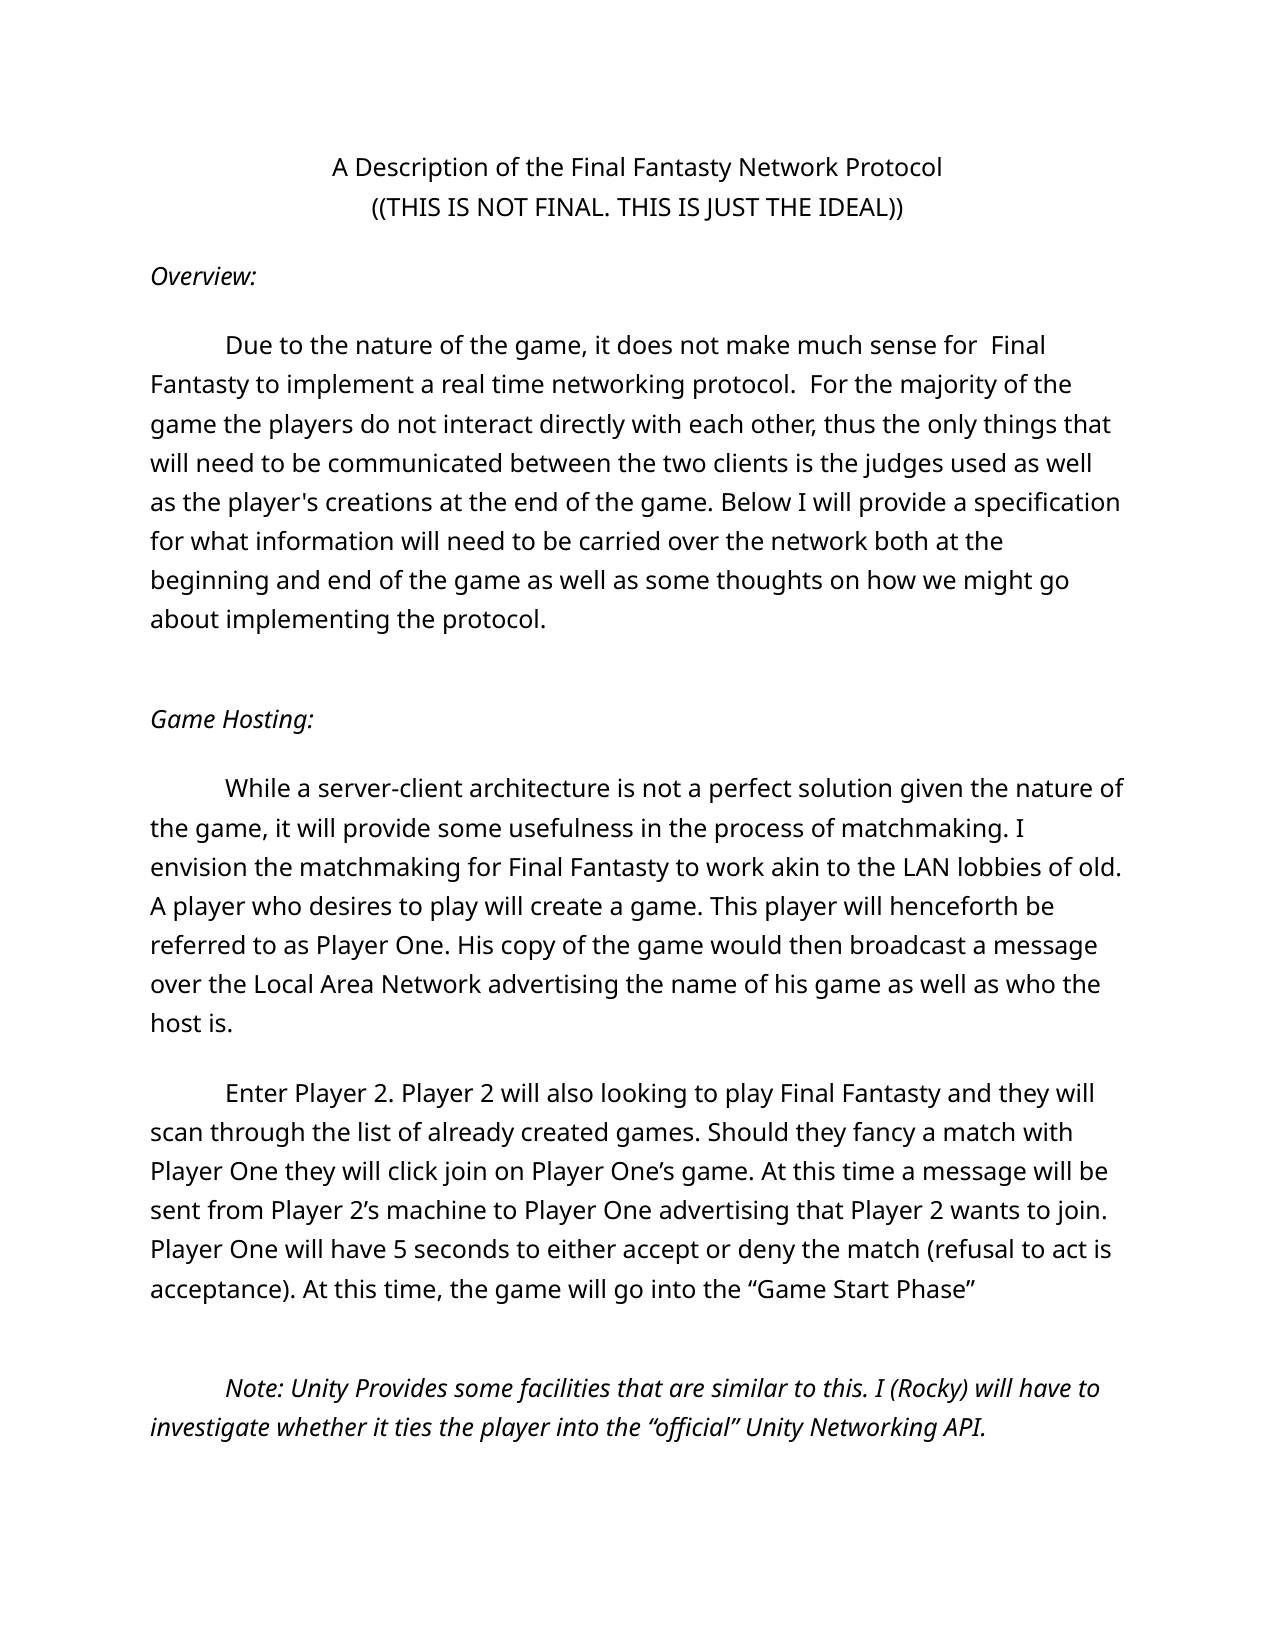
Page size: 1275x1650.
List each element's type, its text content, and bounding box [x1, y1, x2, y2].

text Enter Player 2. Player 2 will also looking to play Final Fantasty and they will scan through the list of already created games. Should they fancy a match with Player One they will click join on Player One’s game. At this time a message will be sent from Player 2’s machine to Player One advertising that Player 2 wants to join. Player One will have 5 seconds to either accept or deny the match (refusal to act is acceptance). At this time, the game will go into the “Game Start Phase” [150, 1075, 1125, 1305]
text Game Hosting: [150, 702, 1125, 736]
text Note: Unity Provides some facilities that are similar to this. I (Rocky) will have to investigate whether it ties the player into the “official” Unity Networking API. [150, 1371, 1125, 1444]
text Overview: [150, 258, 1125, 293]
text Due to the nature of the game, it does not make much sense for Final Fantasty to implement a real time networking protocol. For the majority of the game the players do not interact directly with each other, thus the only things that will need to be communicated between the two clients is the judges used as well as the player's creations at the end of the game. Below I will provide a specification for what information will need to be carried over the network both at the beginning and end of the game as well as some thoughts on how we might go about implementing the protocol. [150, 328, 1125, 636]
text While a server-client architecture is not a perfect solution given the nature of the game, it will provide some usefulness in the process of matchmaking. I envision the matchmaking for Final Fantasty to work akin to the LAN lobbies of old. A player who desires to play will create a game. This player will henceforth be referred to as Player One. His copy of the game would then broadcast a message over the Local Area Network advertising the name of his game as well as who the host is. [150, 771, 1125, 1040]
text A Description of the Final Fantasty Network Protocol [150, 150, 1125, 184]
text ((THIS IS NOT FINAL. THIS IS JUST THE IDEAL)) [150, 189, 1125, 223]
